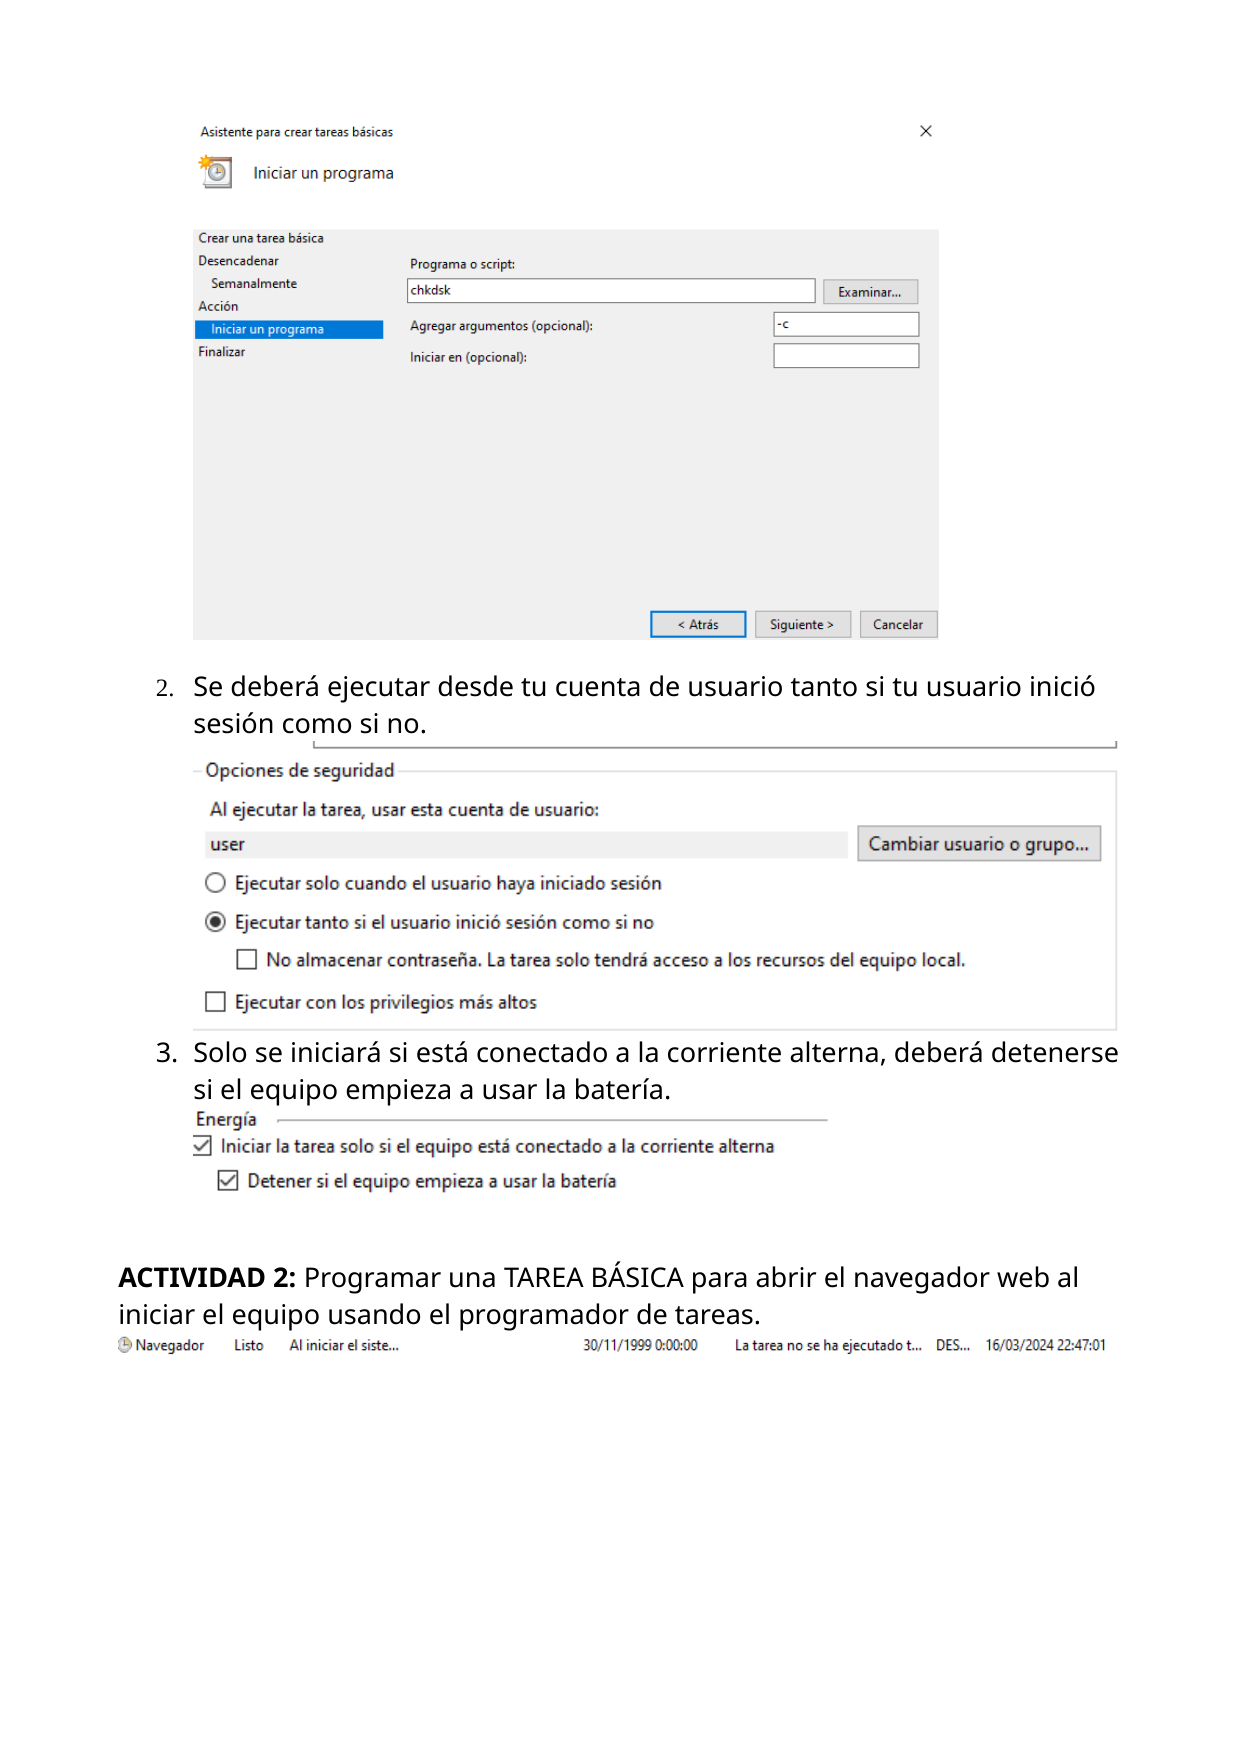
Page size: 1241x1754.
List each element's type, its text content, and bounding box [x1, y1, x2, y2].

picture [193, 118, 939, 640]
picture [118, 1332, 1123, 1359]
list Solo se iniciará si está conectado a la corriente alterna, deberá detenerse si el equipo empieza a usar la batería. [156, 1034, 1122, 1108]
text ACTIVIDAD 2: Programar una TAREA BÁSICA para abrir el navegador web al iniciar el equipo usando el programador de tareas. [118, 1259, 1122, 1332]
picture [193, 1107, 828, 1202]
picture [193, 741, 1122, 1034]
list Se deberá ejecutar desde tu cuenta de usuario tanto si tu usuario inició sesión como si no. [156, 668, 1122, 742]
